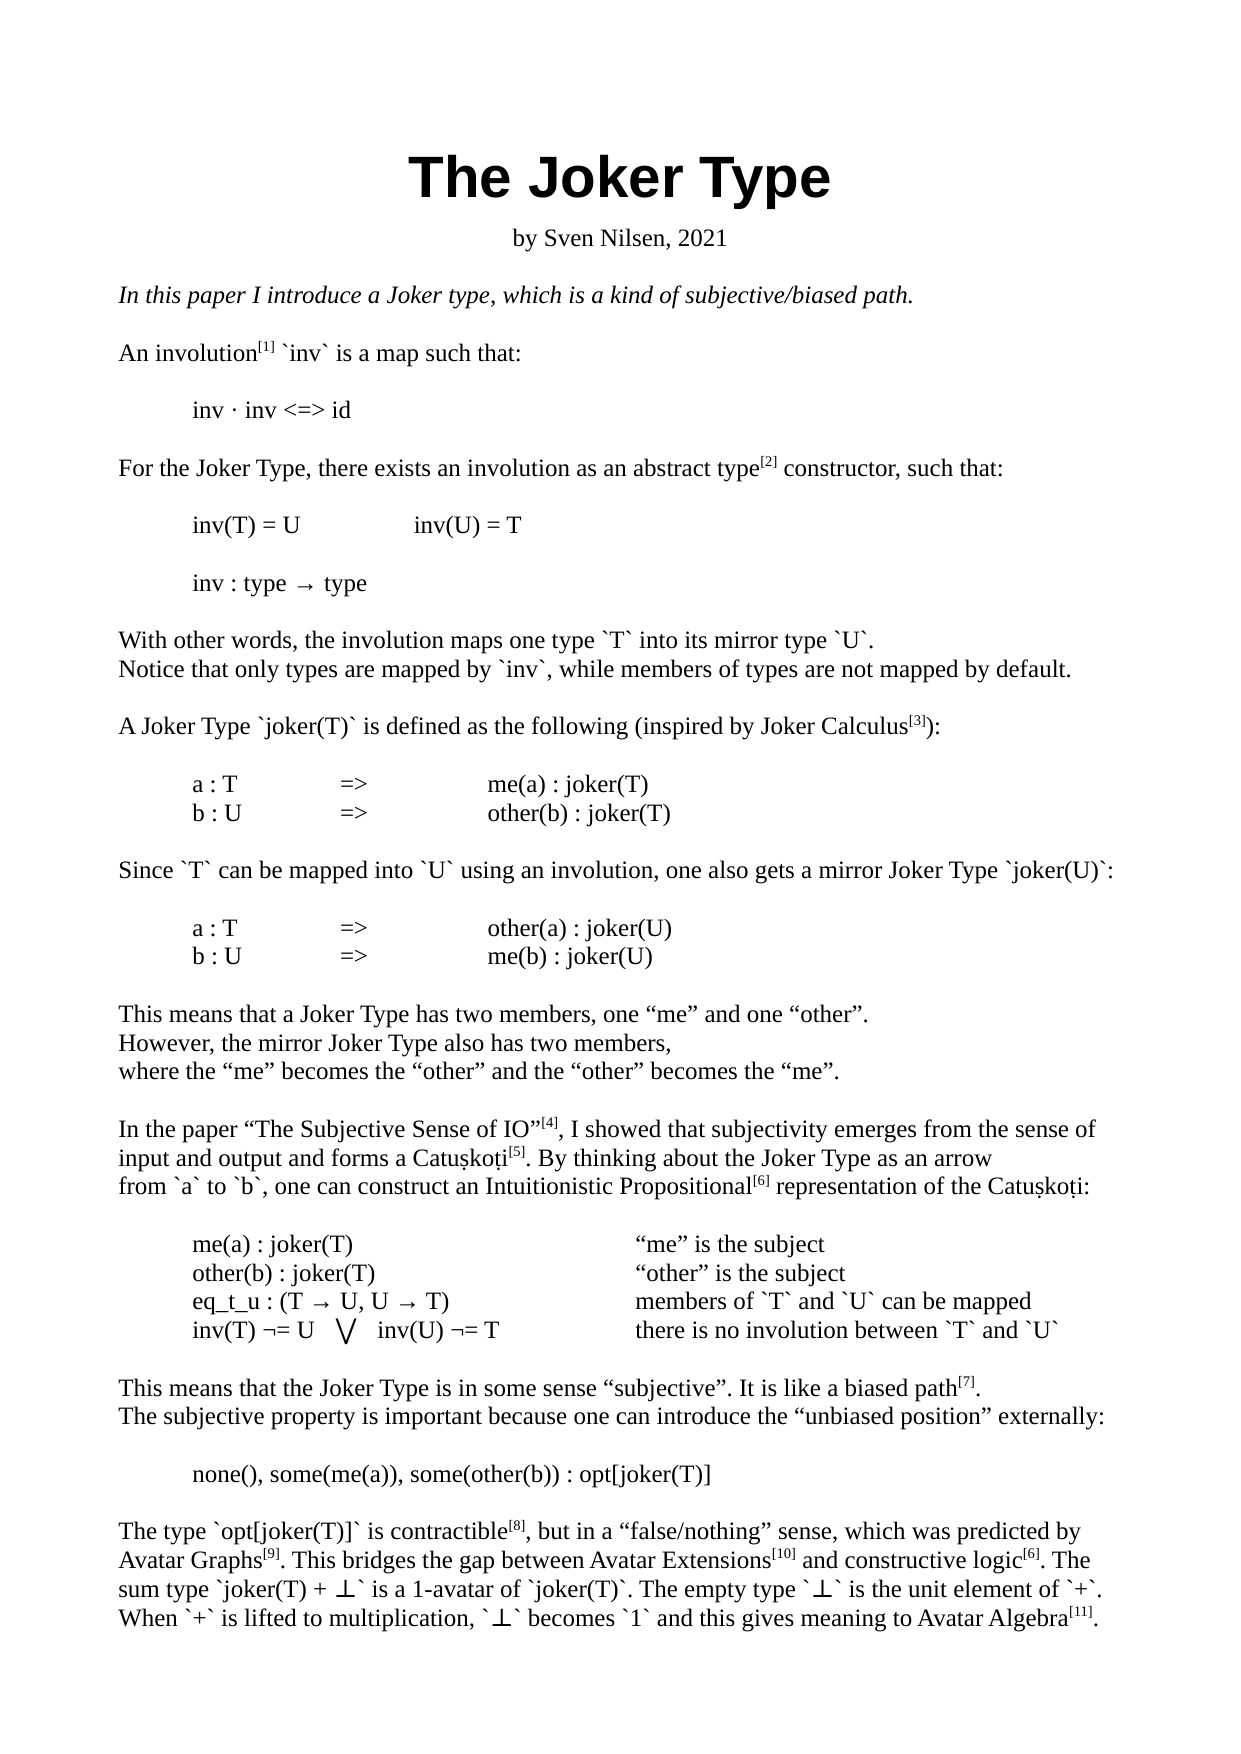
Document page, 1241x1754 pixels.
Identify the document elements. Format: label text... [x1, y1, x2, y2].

text by Sven Nilsen, 2021 [118, 223, 1122, 251]
text inv(T) ¬= U ⋁ inv(U) ¬= T there is no involution between `T` and `U` [118, 1315, 1122, 1344]
text me(a) : joker(T) “me” is the subject [118, 1229, 1122, 1258]
text inv : type → type [118, 568, 1122, 596]
text In the paper “The Subjective Sense of IO”[4], I showed that subjectivity emerges from the sense of input and output and forms a Catuṣkoṭi[5]. By thinking about the Joker Type as an arrow from `a` to `b`, one can construct an Intuitionistic Propositional[6] representation of the Catuṣkoṭi: [118, 1114, 1122, 1200]
text Notice that only types are mapped by `inv`, while members of types are not mapped by default. [118, 654, 1122, 683]
text other(b) : joker(T) “other” is the subject [118, 1258, 1122, 1286]
text inv · inv <=> id [118, 395, 1122, 424]
text In this paper I introduce a Joker type, which is a kind of subjective/biased path. [118, 280, 1122, 309]
text none(), some(me(a)), some(other(b)) : opt[joker(T)] [118, 1459, 1122, 1488]
text The subjective property is important because one can introduce the “unbiased position” externally: [118, 1401, 1122, 1430]
text a : T => me(a) : joker(T) [118, 769, 1122, 798]
text eq_t_u : (T → U, U → T) members of `T` and `U` can be mapped [118, 1286, 1122, 1315]
text However, the mirror Joker Type also has two members, where the “me” becomes the “other” and the “other” becomes the “me”. [118, 1028, 1122, 1085]
text This means that a Joker Type has two members, one “me” and one “other”. [118, 999, 1122, 1028]
text b : U => other(b) : joker(T) [118, 798, 1122, 826]
text A Joker Type `joker(T)` is defined as the following (inspired by Joker Calculus[3]): [118, 711, 1122, 740]
text The type `opt[joker(T)]` is contractible[8], but in a “false/nothing” sense, which was predicted by Avatar Graphs[9]. This bridges the gap between Avatar Extensions[10] and constructive logic[6]. The sum type `joker(T) + ⊥` is a 1-avatar of `joker(T)`. The empty type `⊥` is the unit element of `+`. When `+` is lifted to multiplication, `⊥` becomes `1` and this gives meaning to Avatar Algebra[11]. [118, 1516, 1122, 1631]
text Since `T` can be mapped into `U` using an involution, one also gets a mirror Joker Type `joker(U)`: [118, 855, 1122, 884]
text With other words, the involution maps one type `T` into its mirror type `U`. [118, 625, 1122, 654]
text a : T => other(a) : joker(U) [118, 913, 1122, 941]
text inv(T) = U inv(U) = T [118, 510, 1122, 539]
text This means that the Joker Type is in some sense “subjective”. It is like a biased path[7]. [118, 1373, 1122, 1401]
text b : U => me(b) : joker(U) [118, 941, 1122, 970]
text For the Joker Type, there exists an involution as an abstract type[2] constructor, such that: [118, 453, 1122, 481]
title The Joker Type [118, 143, 1122, 210]
text An involution[1] `inv` is a map such that: [118, 338, 1122, 366]
